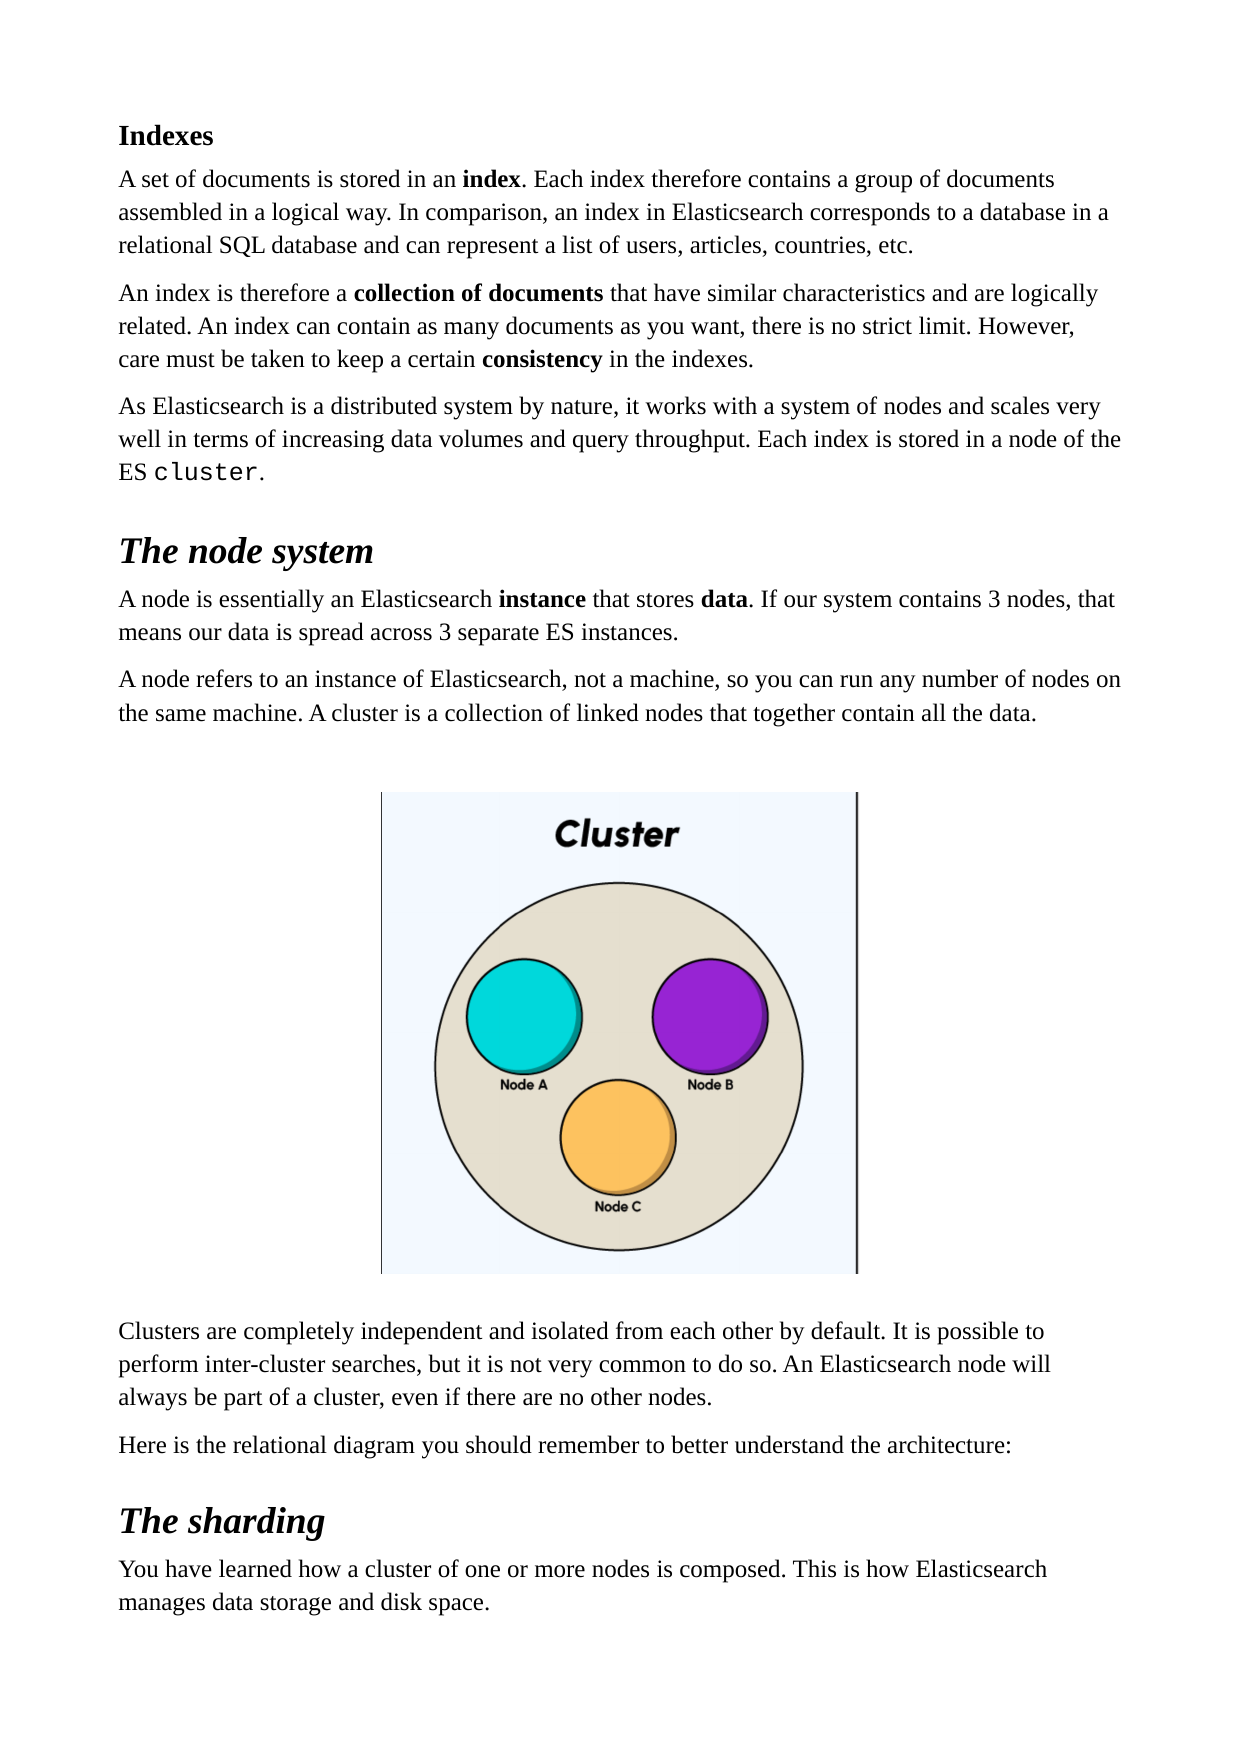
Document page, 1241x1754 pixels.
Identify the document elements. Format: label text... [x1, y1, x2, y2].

text Clusters are completely independent and isolated from each other by default. It is possible to perform inter-cluster searches, but it is not very common to do so. An Elasticsearch node will always be part of a cluster, even if there are no other nodes. [118, 1316, 1122, 1411]
text A node refers to an instance of Elasticsearch, not a machine, so you can run any number of nodes on the same machine. A cluster is a collection of linked nodes that together contain all the data. [118, 664, 1122, 726]
subtitle The sharding [118, 1498, 1122, 1542]
text You have learned how a cluster of one or more nodes is composed. This is how Elasticsearch manages data storage and disk space. [118, 1554, 1122, 1616]
text As Elasticsearch is a distributed system by nature, it works with a system of nodes and scales very well in terms of increasing data volumes and query throughput. Each index is stored in a node of the ES cluster. [118, 391, 1122, 488]
text A node is essentially an Elasticsearch instance that stores data. If our system contains 3 nodes, that means our data is spread across 3 separate ES instances. [118, 584, 1122, 646]
subtitle Indexes [118, 118, 1122, 152]
picture [381, 792, 860, 1274]
text An index is therefore a collection of documents that have similar characteristics and are logically related. An index can contain as many documents as you want, there is no strict limit. However, care must be taken to keep a certain consistency in the indexes. [118, 278, 1122, 373]
subtitle The node system [118, 528, 1122, 571]
text Here is the relational diagram you should remember to better understand the architecture: [118, 1430, 1122, 1459]
text A set of documents is stored in an index. Each index therefore contains a group of documents assembled in a logical way. In comparison, an index in Elasticsearch corresponds to a database in a relational SQL database and can represent a list of users, articles, countries, etc. [118, 164, 1122, 259]
